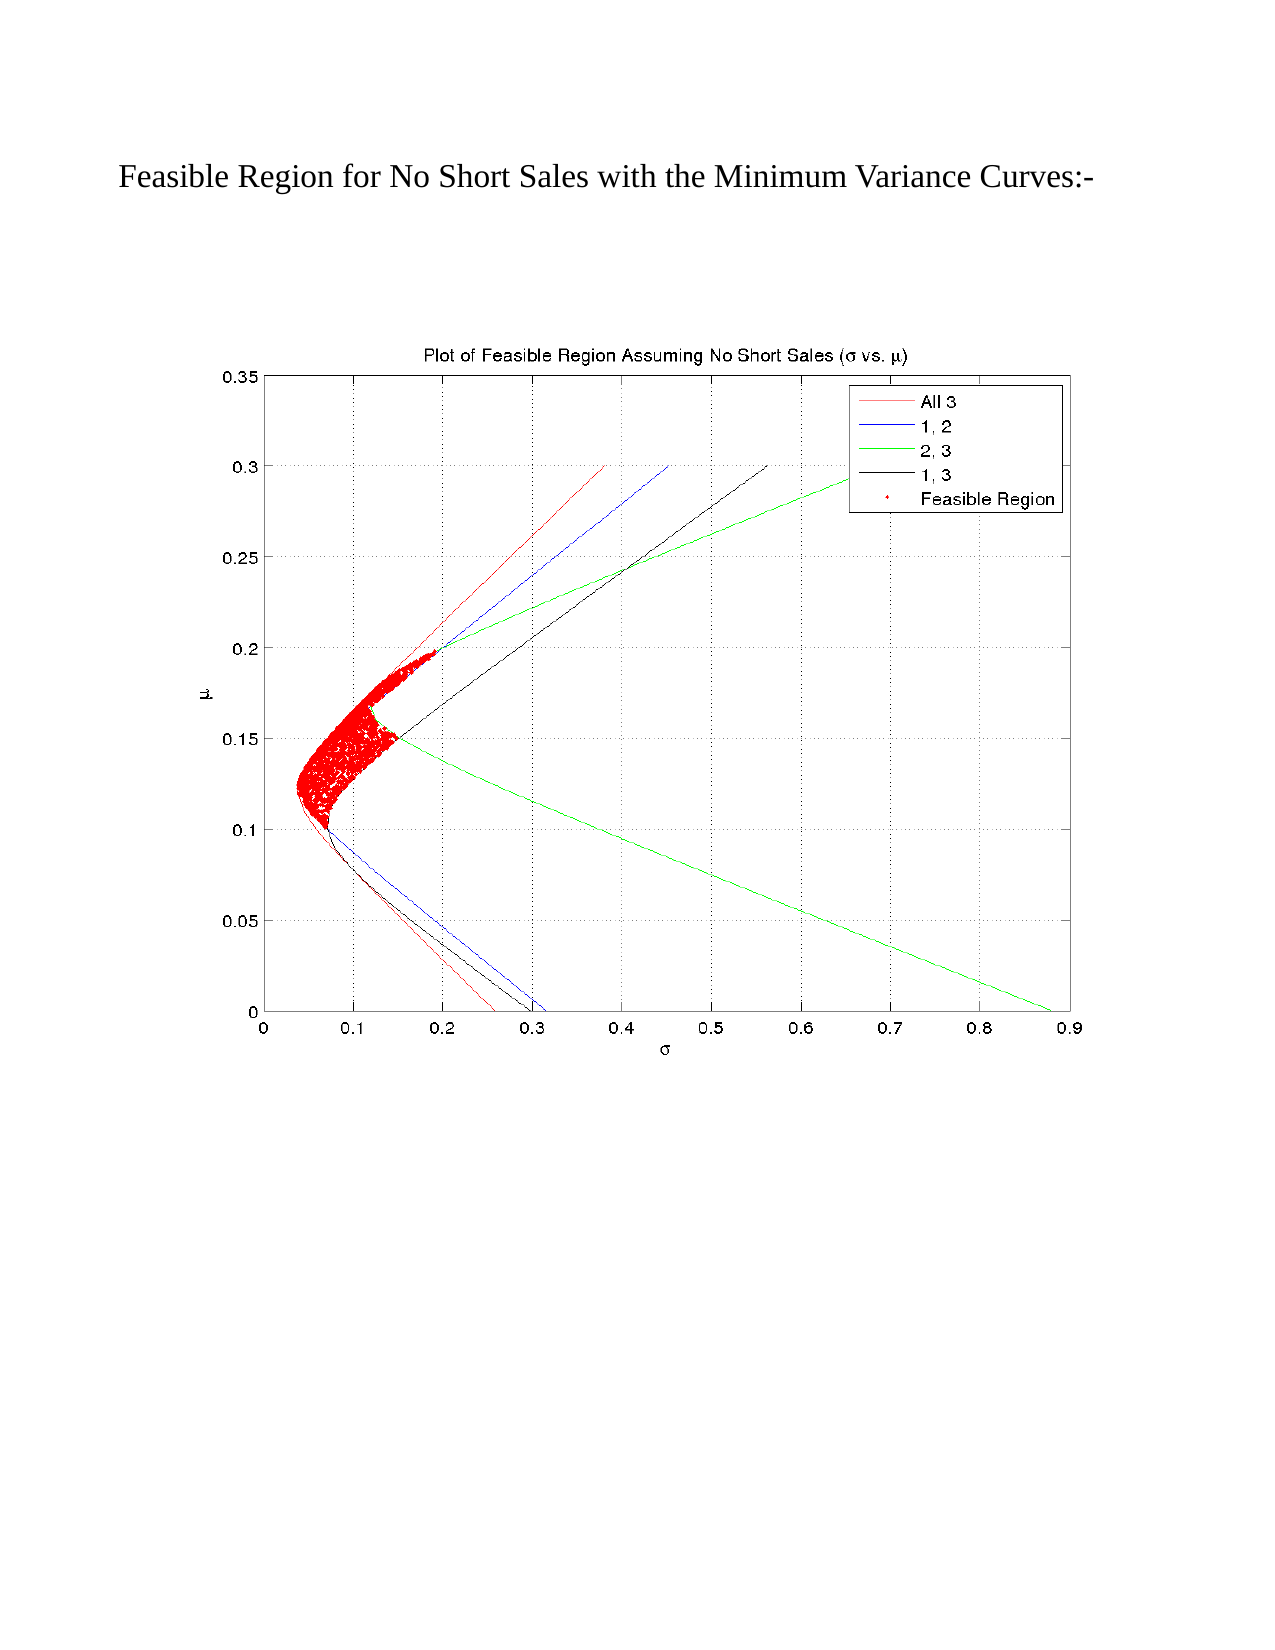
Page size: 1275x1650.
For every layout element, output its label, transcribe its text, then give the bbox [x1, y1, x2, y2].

picture [128, 316, 1168, 1096]
text Feasible Region for No Short Sales with the Minimum Variance Curves:- [118, 156, 1157, 195]
